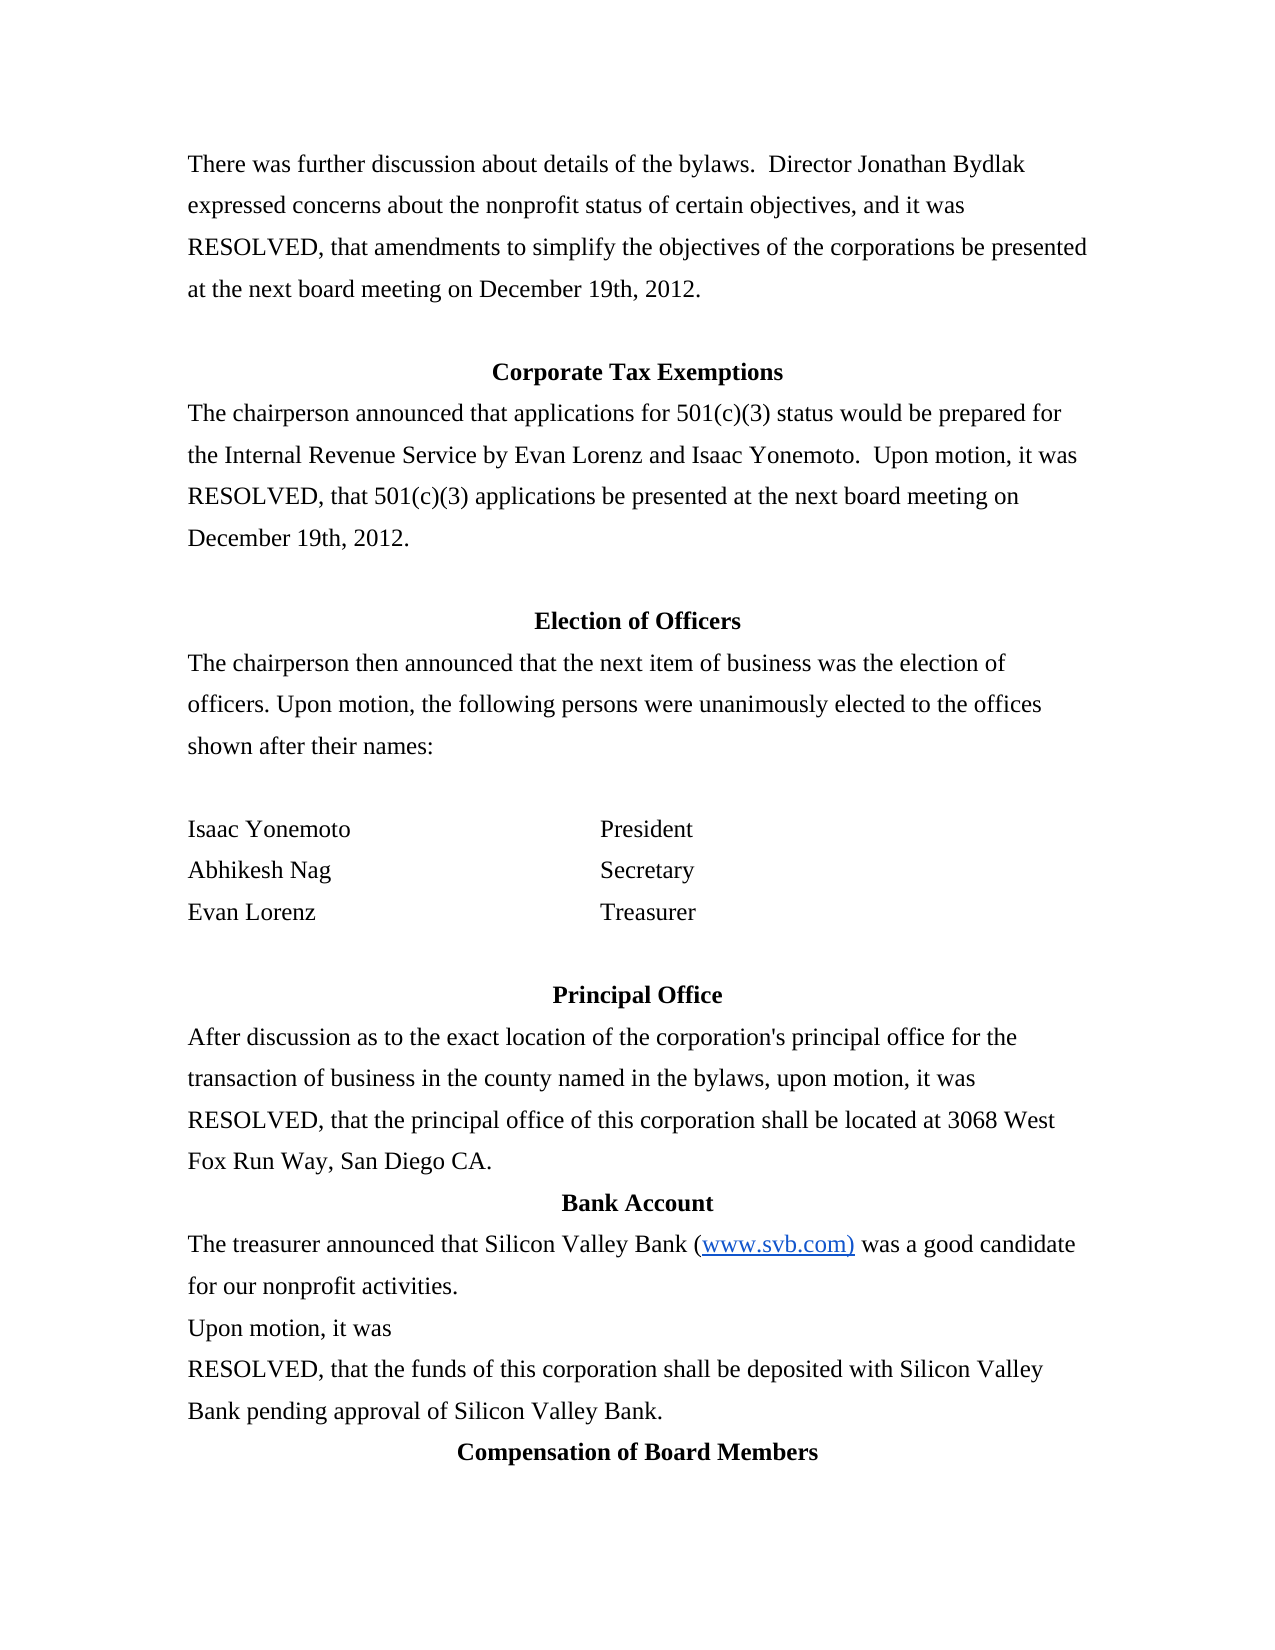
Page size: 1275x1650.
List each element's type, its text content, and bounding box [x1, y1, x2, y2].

text Evan Lorenz Treasurer [187, 898, 1087, 926]
text After discussion as to the exact location of the corporation's principal office for the transaction of business in the county named in the bylaws, upon motion, it was [187, 1023, 1087, 1092]
text The treasurer announced that Silicon Valley Bank (www.svb.com) was a good candidate for our nonprofit activities. [187, 1231, 1087, 1300]
text RESOLVED, that 501(c)(3) applications be presented at the next board meeting on December 19th, 2012. [187, 482, 1087, 552]
text Bank Account [187, 1189, 1087, 1217]
text Abhikesh Nag Secretary [187, 857, 1087, 884]
text Principal Office [187, 981, 1087, 1009]
text RESOLVED, that the principal office of this corporation shall be located at 3068 West Fox Run Way, San Diego CA. [187, 1106, 1087, 1175]
text The chairperson then announced that the next item of business was the election of officers. Upon motion, the following persons were unanimously elected to the offices shown after their names: [187, 649, 1087, 759]
text Isaac Yonemoto President [187, 815, 1087, 843]
text There was further discussion about details of the bylaws. Director Jonathan Bydlak expressed concerns about the nonprofit status of certain objectives, and it was [187, 150, 1087, 219]
text RESOLVED, that amendments to simplify the objectives of the corporations be presented at the next board meeting on December 19th, 2012. [187, 233, 1087, 302]
text Compensation of Board Members [187, 1438, 1087, 1466]
text The chairperson announced that applications for 501(c)(3) status would be prepared for the Internal Revenue Service by Evan Lorenz and Isaac Yonemoto. Upon motion, it was [187, 399, 1087, 469]
text RESOLVED, that the funds of this corporation shall be deposited with Silicon Valley Bank pending approval of Silicon Valley Bank. [187, 1355, 1087, 1424]
text Upon motion, it was [187, 1314, 1087, 1341]
text Corporate Tax Exemptions [187, 358, 1087, 386]
text Election of Officers [187, 607, 1087, 635]
